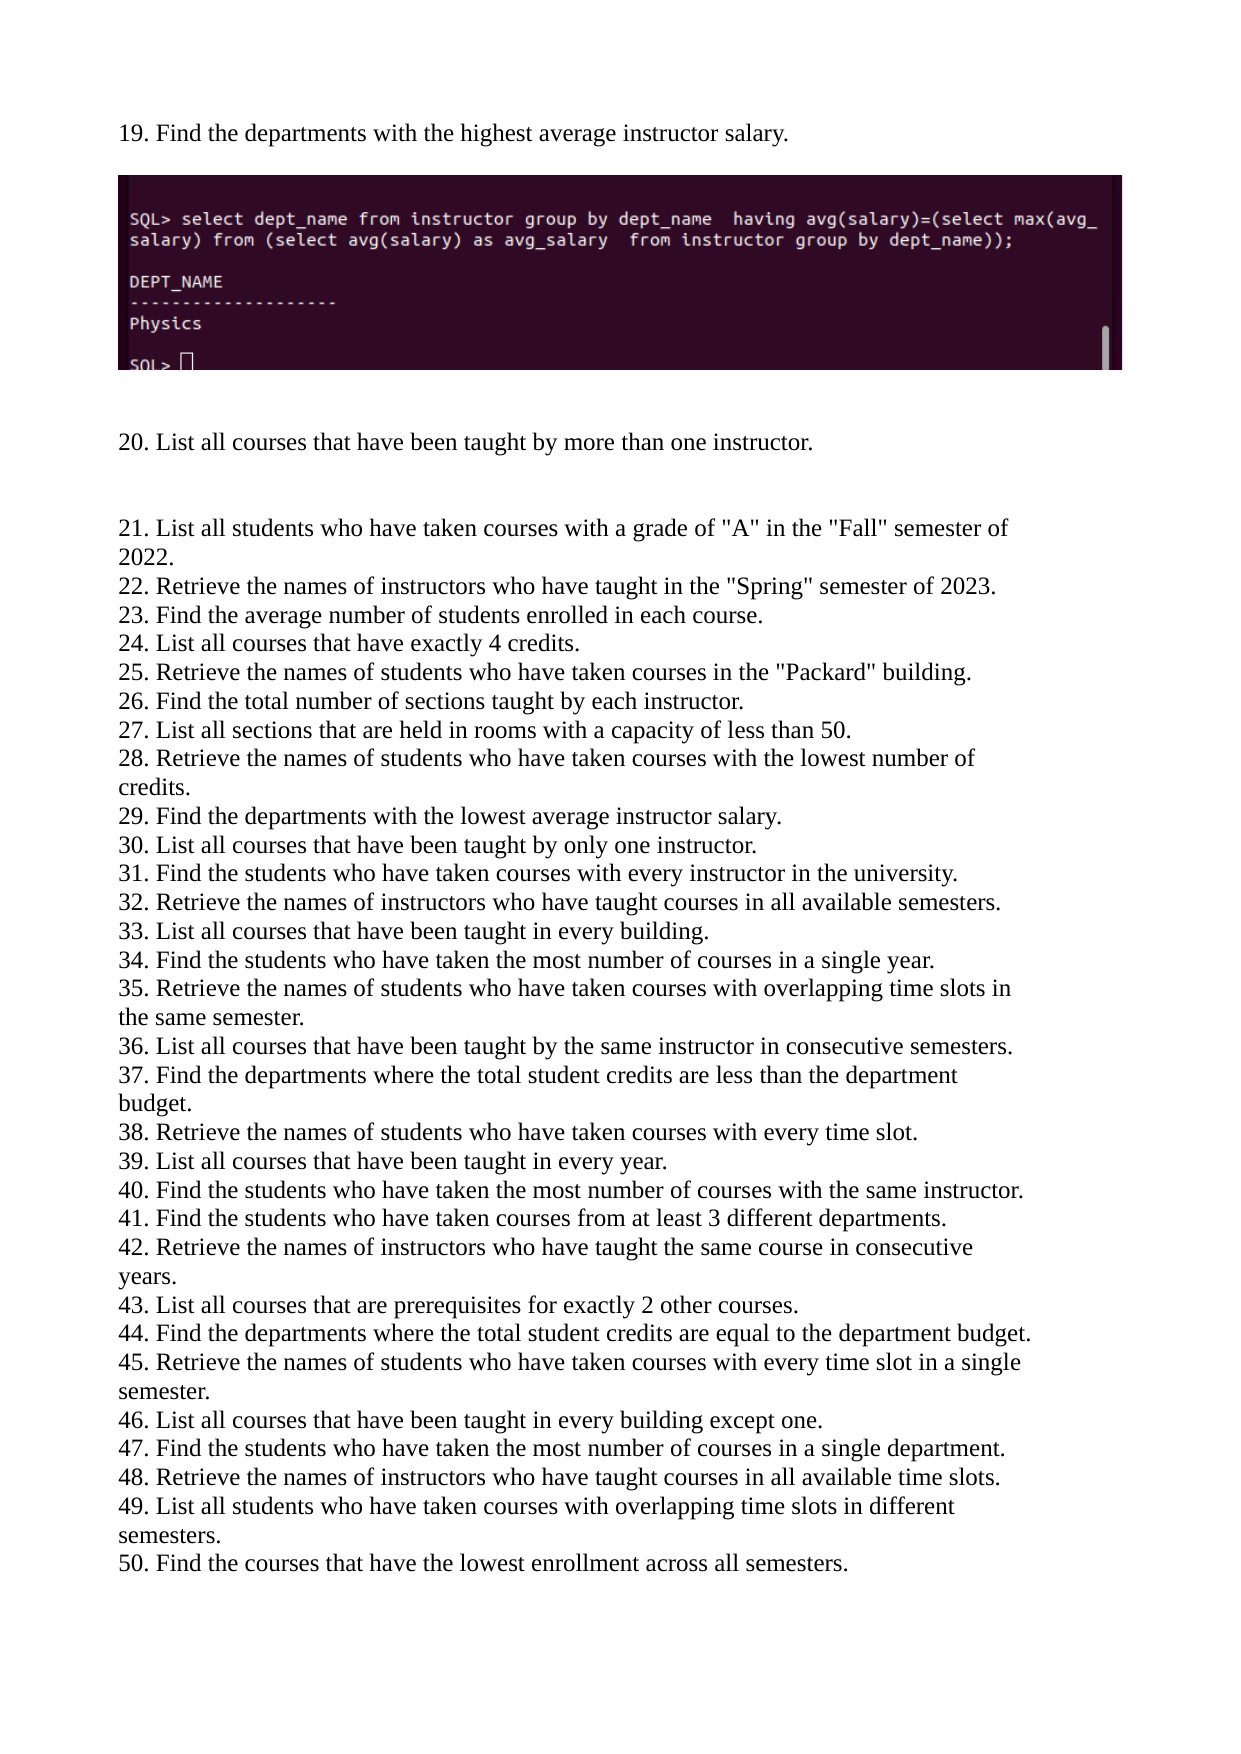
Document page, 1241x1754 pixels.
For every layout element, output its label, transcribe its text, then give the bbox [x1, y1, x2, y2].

text credits. [118, 772, 1122, 801]
text 29. Find the departments with the lowest average instructor salary. [118, 801, 1122, 830]
text 27. List all sections that are held in rooms with a capacity of less than 50. [118, 715, 1122, 743]
text 26. Find the total number of sections taught by each instructor. [118, 686, 1122, 715]
text 19. Find the departments with the highest average instructor salary. [118, 118, 1122, 147]
text 34. Find the students who have taken the most number of courses in a single year. [118, 945, 1122, 973]
text 28. Retrieve the names of students who have taken courses with the lowest number of [118, 743, 1122, 772]
text 44. Find the departments where the total student credits are equal to the department budget. [118, 1318, 1122, 1347]
text 38. Retrieve the names of students who have taken courses with every time slot. [118, 1117, 1122, 1146]
picture [118, 175, 1123, 370]
text years. [118, 1261, 1122, 1290]
text 33. List all courses that have been taught in every building. [118, 916, 1122, 945]
text semester. [118, 1376, 1122, 1405]
text 22. Retrieve the names of instructors who have taught in the "Spring" semester of 2023. [118, 571, 1122, 600]
text 45. Retrieve the names of students who have taken courses with every time slot in a single [118, 1347, 1122, 1376]
text 49. List all students who have taken courses with overlapping time slots in different [118, 1491, 1122, 1520]
text budget. [118, 1088, 1122, 1117]
text 23. Find the average number of students enrolled in each course. [118, 600, 1122, 628]
text 32. Retrieve the names of instructors who have taught courses in all available semesters. [118, 887, 1122, 916]
text 40. Find the students who have taken the most number of courses with the same instructor. [118, 1175, 1122, 1203]
text 48. Retrieve the names of instructors who have taught courses in all available time slots. [118, 1462, 1122, 1491]
text 35. Retrieve the names of students who have taken courses with overlapping time slots in [118, 973, 1122, 1002]
text 31. Find the students who have taken courses with every instructor in the university. [118, 858, 1122, 887]
text 21. List all students who have taken courses with a grade of "A" in the "Fall" semester of [118, 513, 1122, 542]
text 2022. [118, 542, 1122, 571]
text 20. List all courses that have been taught by more than one instructor. [118, 427, 1122, 456]
text 36. List all courses that have been taught by the same instructor in consecutive semesters. [118, 1031, 1122, 1060]
text 24. List all courses that have exactly 4 credits. [118, 628, 1122, 657]
text 39. List all courses that have been taught in every year. [118, 1146, 1122, 1175]
text 50. Find the courses that have the lowest enrollment across all semesters. [118, 1548, 1122, 1577]
text 25. Retrieve the names of students who have taken courses in the "Packard" building. [118, 657, 1122, 686]
text 41. Find the students who have taken courses from at least 3 different departments. [118, 1203, 1122, 1232]
text 37. Find the departments where the total student credits are less than the department [118, 1060, 1122, 1088]
text 47. Find the students who have taken the most number of courses in a single department. [118, 1433, 1122, 1462]
text semesters. [118, 1520, 1122, 1548]
text 30. List all courses that have been taught by only one instructor. [118, 830, 1122, 858]
text 43. List all courses that are prerequisites for exactly 2 other courses. [118, 1290, 1122, 1318]
text 46. List all courses that have been taught in every building except one. [118, 1405, 1122, 1433]
text the same semester. [118, 1002, 1122, 1031]
text 42. Retrieve the names of instructors who have taught the same course in consecutive [118, 1232, 1122, 1261]
